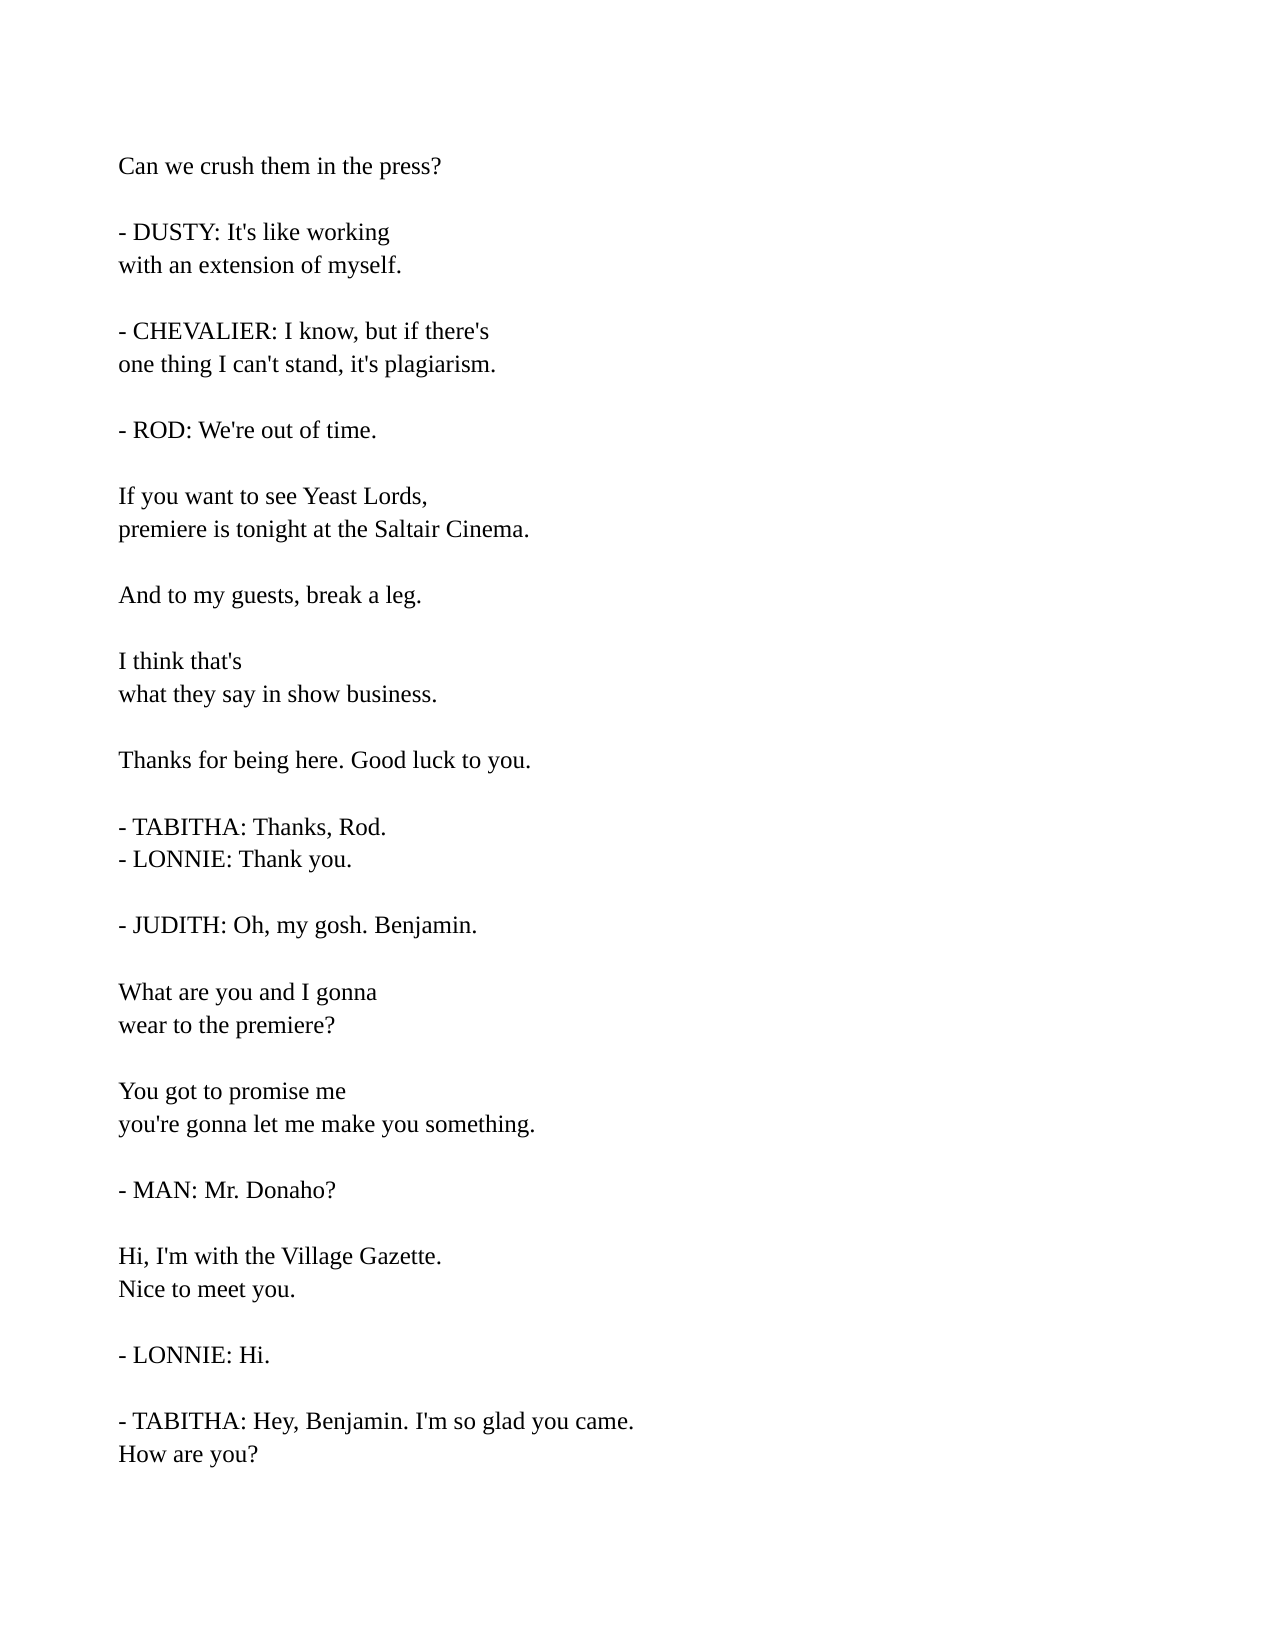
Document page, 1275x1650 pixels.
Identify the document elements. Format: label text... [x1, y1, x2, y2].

text Can we crush them in the press? - DUSTY: It's like working with an extension of myself. - CHEVALIER: I know, but if there's one thing I can't stand, it's plagiarism. - ROD: We're out of time. If you want to see Yeast Lords, premiere is tonight at the Saltair Cinema. And to my guests, break a leg. I think that's what they say in show business. Thanks for being here. Good luck to you. - TABITHA: Thanks, Rod. - LONNIE: Thank you. - JUDITH: Oh, my gosh. Benjamin. What are you and I gonna wear to the premiere? You got to promise me you're gonna let me make you something. - MAN: Mr. Donaho? Hi, I'm with the Village Gazette. Nice to meet you. - LONNIE: Hi. - TABITHA: Hey, Benjamin. I'm so glad you came. How are you? [118, 118, 1157, 1501]
